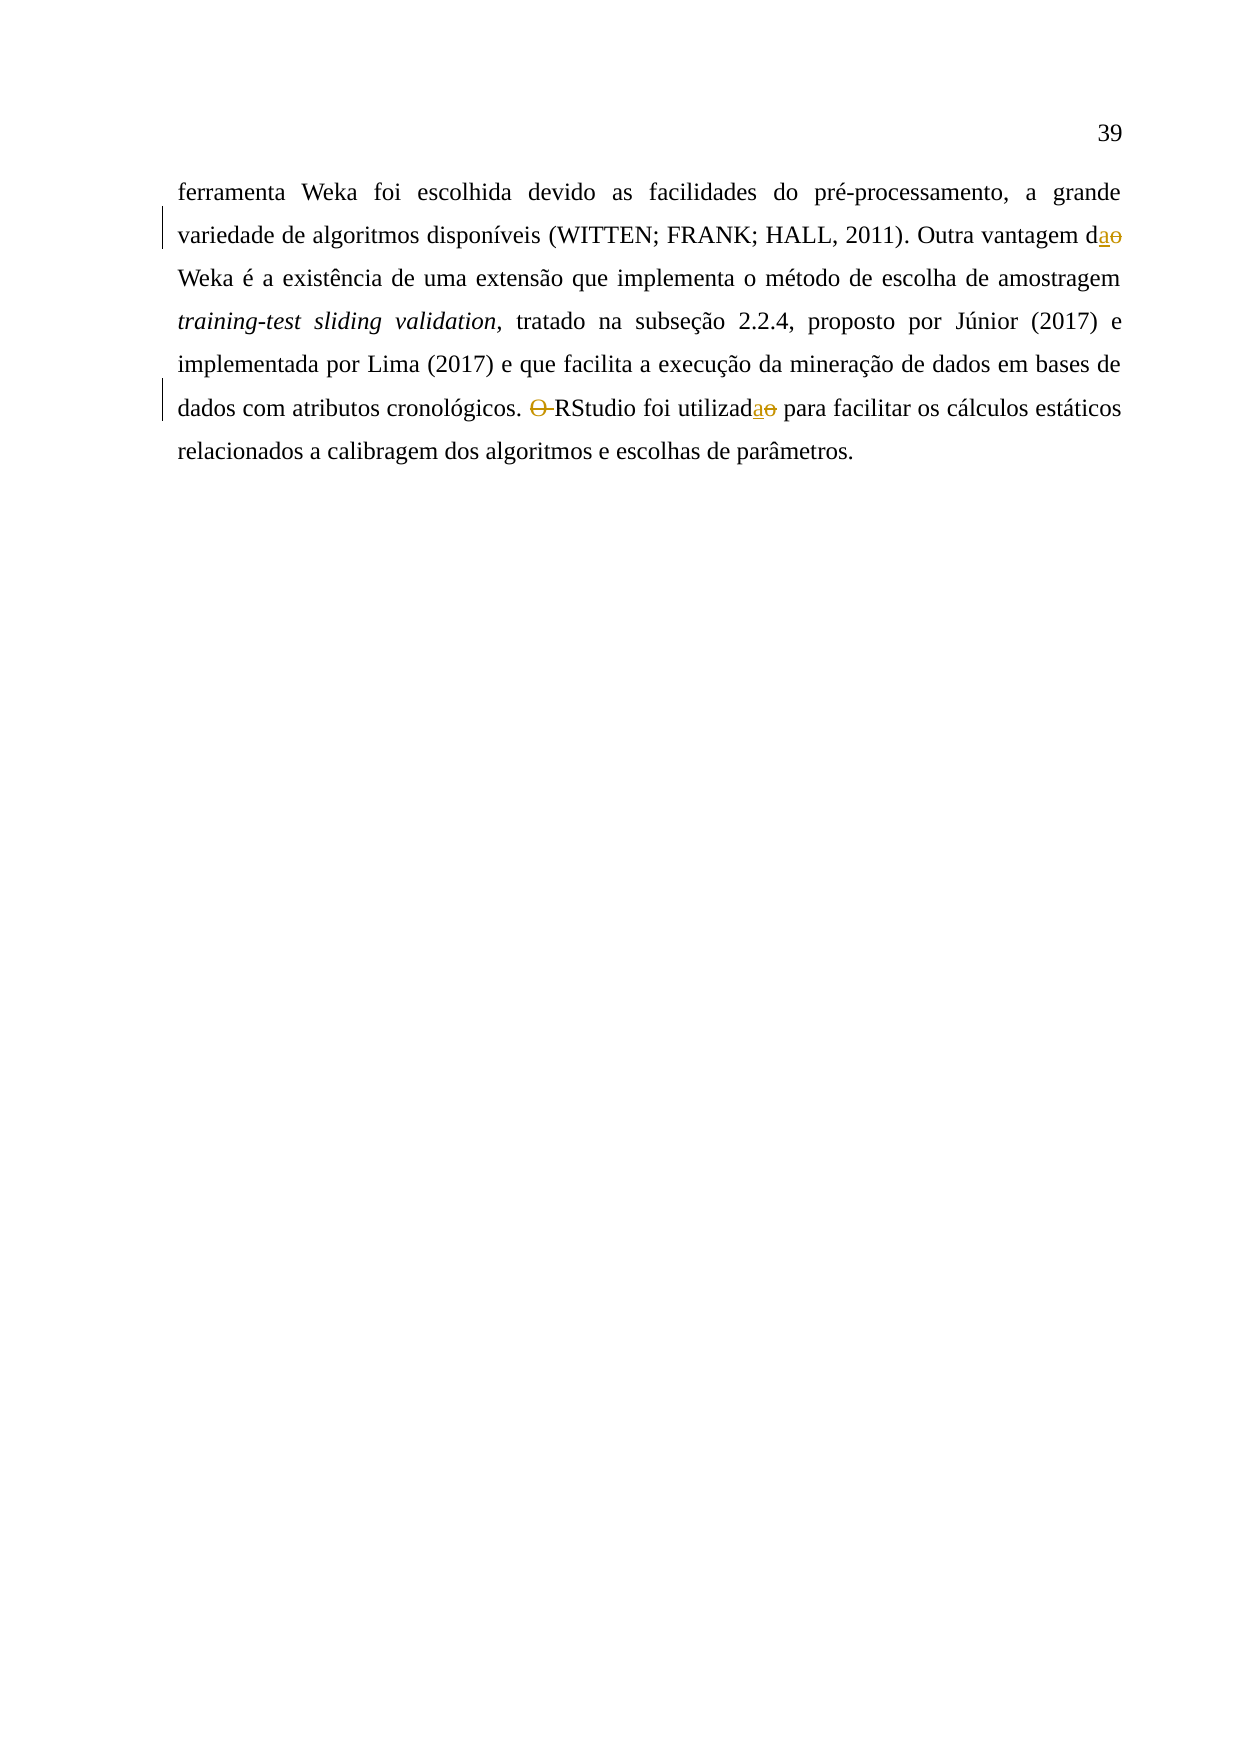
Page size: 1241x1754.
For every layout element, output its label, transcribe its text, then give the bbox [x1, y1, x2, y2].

text ferramenta Weka foi escolhida devido as facilidades do pré-processamento, a grande variedade de algoritmos disponíveis (WITTEN; FRANK; HALL, 2011). Outra vantagem da Weka é a existência de uma extensão que implementa o método de escolha de amostragem training-test sliding validation, tratado na subseção 2.2.4, proposto por Júnior (2017) e implementada por Lima (2017) e que facilita a execução da mineração de dados em bases de dados com atributos cronológicos. RStudio foi utilizada para facilitar os cálculos estáticos relacionados a calibragem dos algoritmos e escolhas de parâmetros. [177, 177, 1122, 464]
